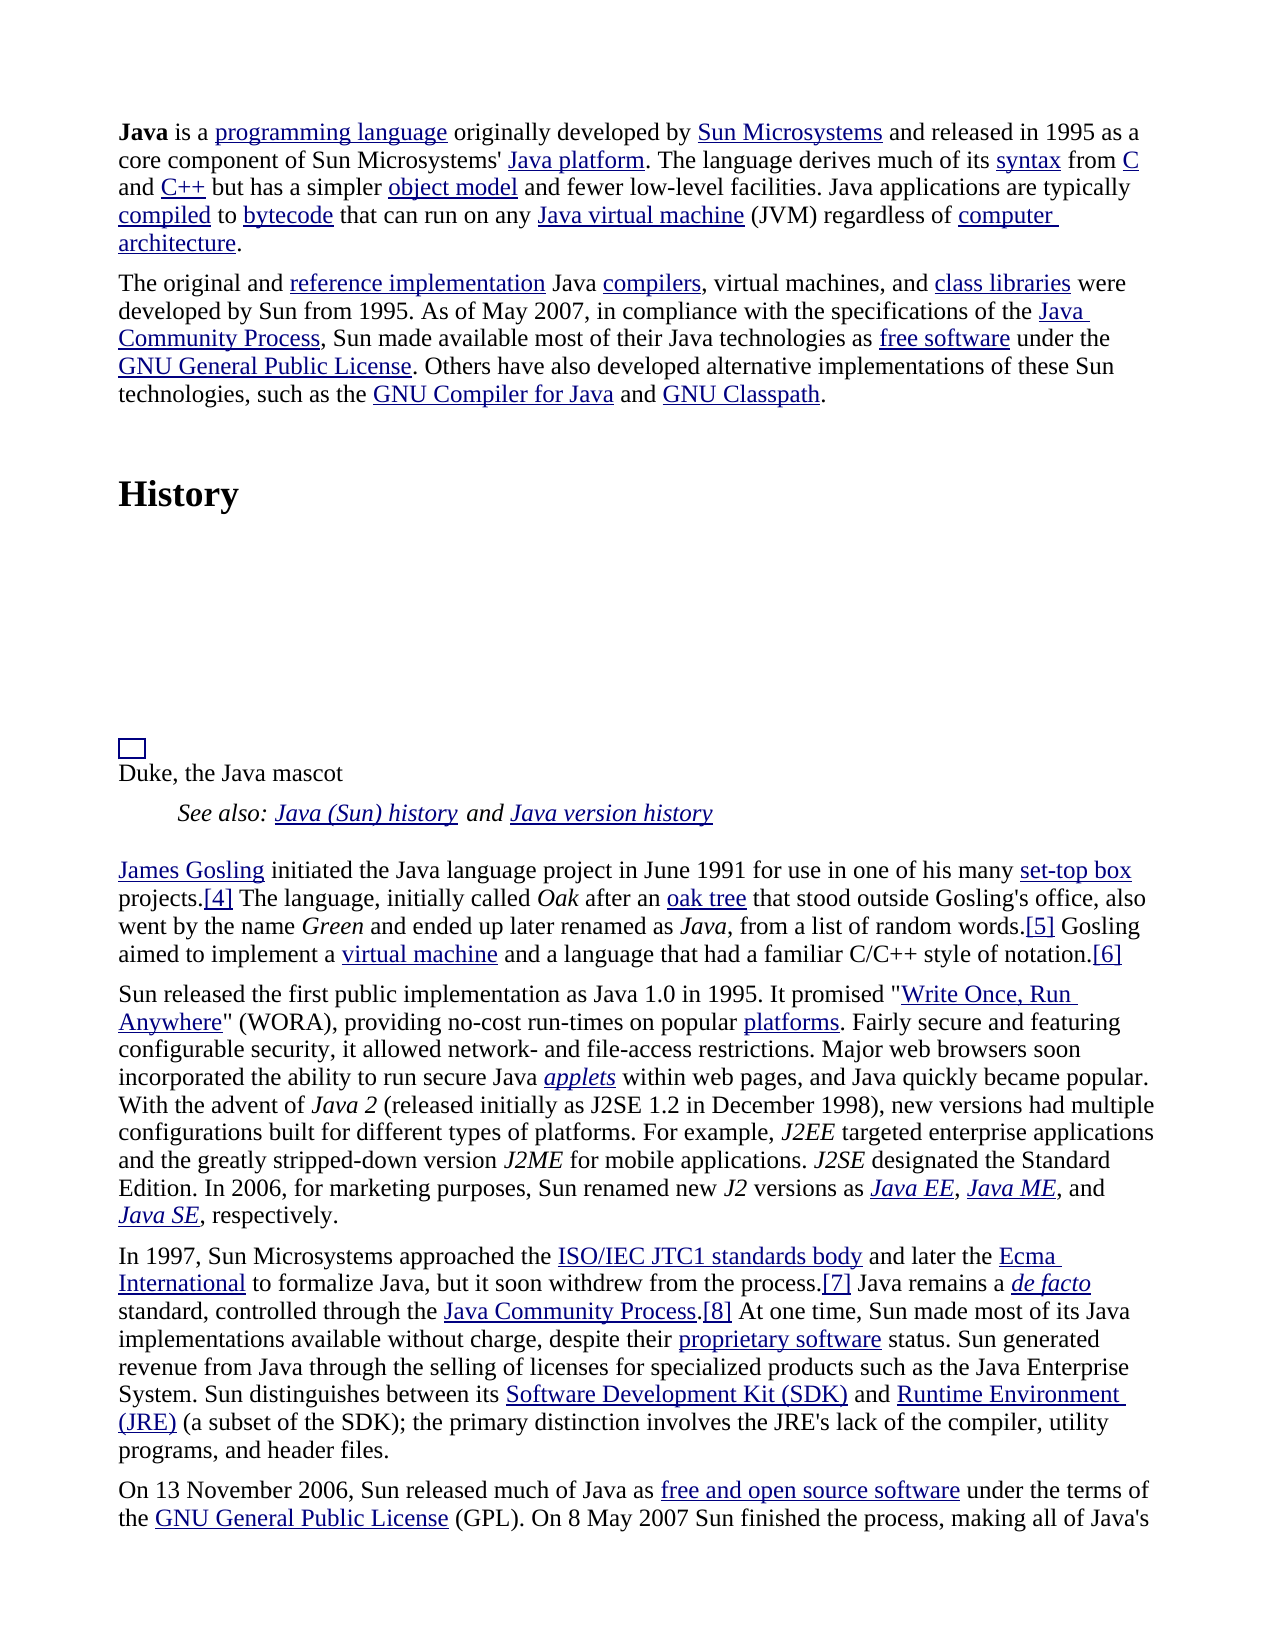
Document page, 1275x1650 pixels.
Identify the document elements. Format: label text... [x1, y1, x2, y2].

text Sun released the first public implementation as Java 1.0 in 1995. It promised "Write Once, Run Anywhere" (WORA), providing no-cost run-times on popular platforms. Fairly secure and featuring configurable security, it allowed network- and file-access restrictions. Major web browsers soon incorporated the ability to run secure Java applets within web pages, and Java quickly became popular. With the advent of Java 2 (released initially as J2SE 1.2 in December 1998), new versions had multiple configurations built for different types of platforms. For example, J2EE targeted enterprise applications and the greatly stripped-down version J2ME for mobile applications. J2SE designated the Standard Edition. In 2006, for marketing purposes, Sun renamed new J2 versions as Java EE, Java ME, and Java SE, respectively. [118, 980, 1157, 1229]
list See also: Java (Sun) history and Java version history [177, 799, 1157, 827]
text In 1997, Sun Microsystems approached the ISO/IEC JTC1 standards body and later the Ecma International to formalize Java, but it soon withdrew from the process.[7] Java remains a de facto standard, controlled through the Java Community Process.[8] At one time, Sun made most of its Java implementations available without charge, despite their proprietary software status. Sun generated revenue from Java through the selling of licenses for specialized products such as the Java Enterprise System. Sun distinguishes between its Software Development Kit (SDK) and Runtime Environment (JRE) (a subset of the SDK); the primary distinction involves the JRE's lack of the compiler, utility programs, and header files. [118, 1242, 1157, 1463]
text Java is a programming language originally developed by Sun Microsystems and released in 1995 as a core component of Sun Microsystems' Java platform. The language derives much of its syntax from C and C++ but has a simpler object model and fewer low-level facilities. Java applications are typically compiled to bytecode that can run on any Java virtual machine (JVM) regardless of computer architecture. [118, 118, 1157, 257]
text On 13 November 2006, Sun released much of Java as free and open source software under the terms of the GNU General Public License (GPL). On 8 May 2007 Sun finished the process, making all of Java's [118, 1476, 1157, 1531]
text James Gosling initiated the Java language project in June 1991 for use in one of his many set-top box projects.[4] The language, initially called Oak after an oak tree that stood outside Gosling's office, also went by the name Green and ended up later renamed as Java, from a list of random words.[5] Gosling aimed to implement a virtual machine and a language that had a familiar C/C++ style of notation.[6] [118, 857, 1157, 967]
text The original and reference implementation Java compilers, virtual machines, and class libraries were developed by Sun from 1995. As of May 2007, in compliance with the specifications of the Java Community Process, Sun made available most of their Java technologies as free software under the GNU General Public License. Others have also developed alternative implementations of these Sun technologies, such as the GNU Compiler for Java and GNU Classpath. [118, 269, 1157, 408]
text Duke, the Java mascot [118, 759, 1157, 787]
subtitle History [118, 473, 1157, 514]
